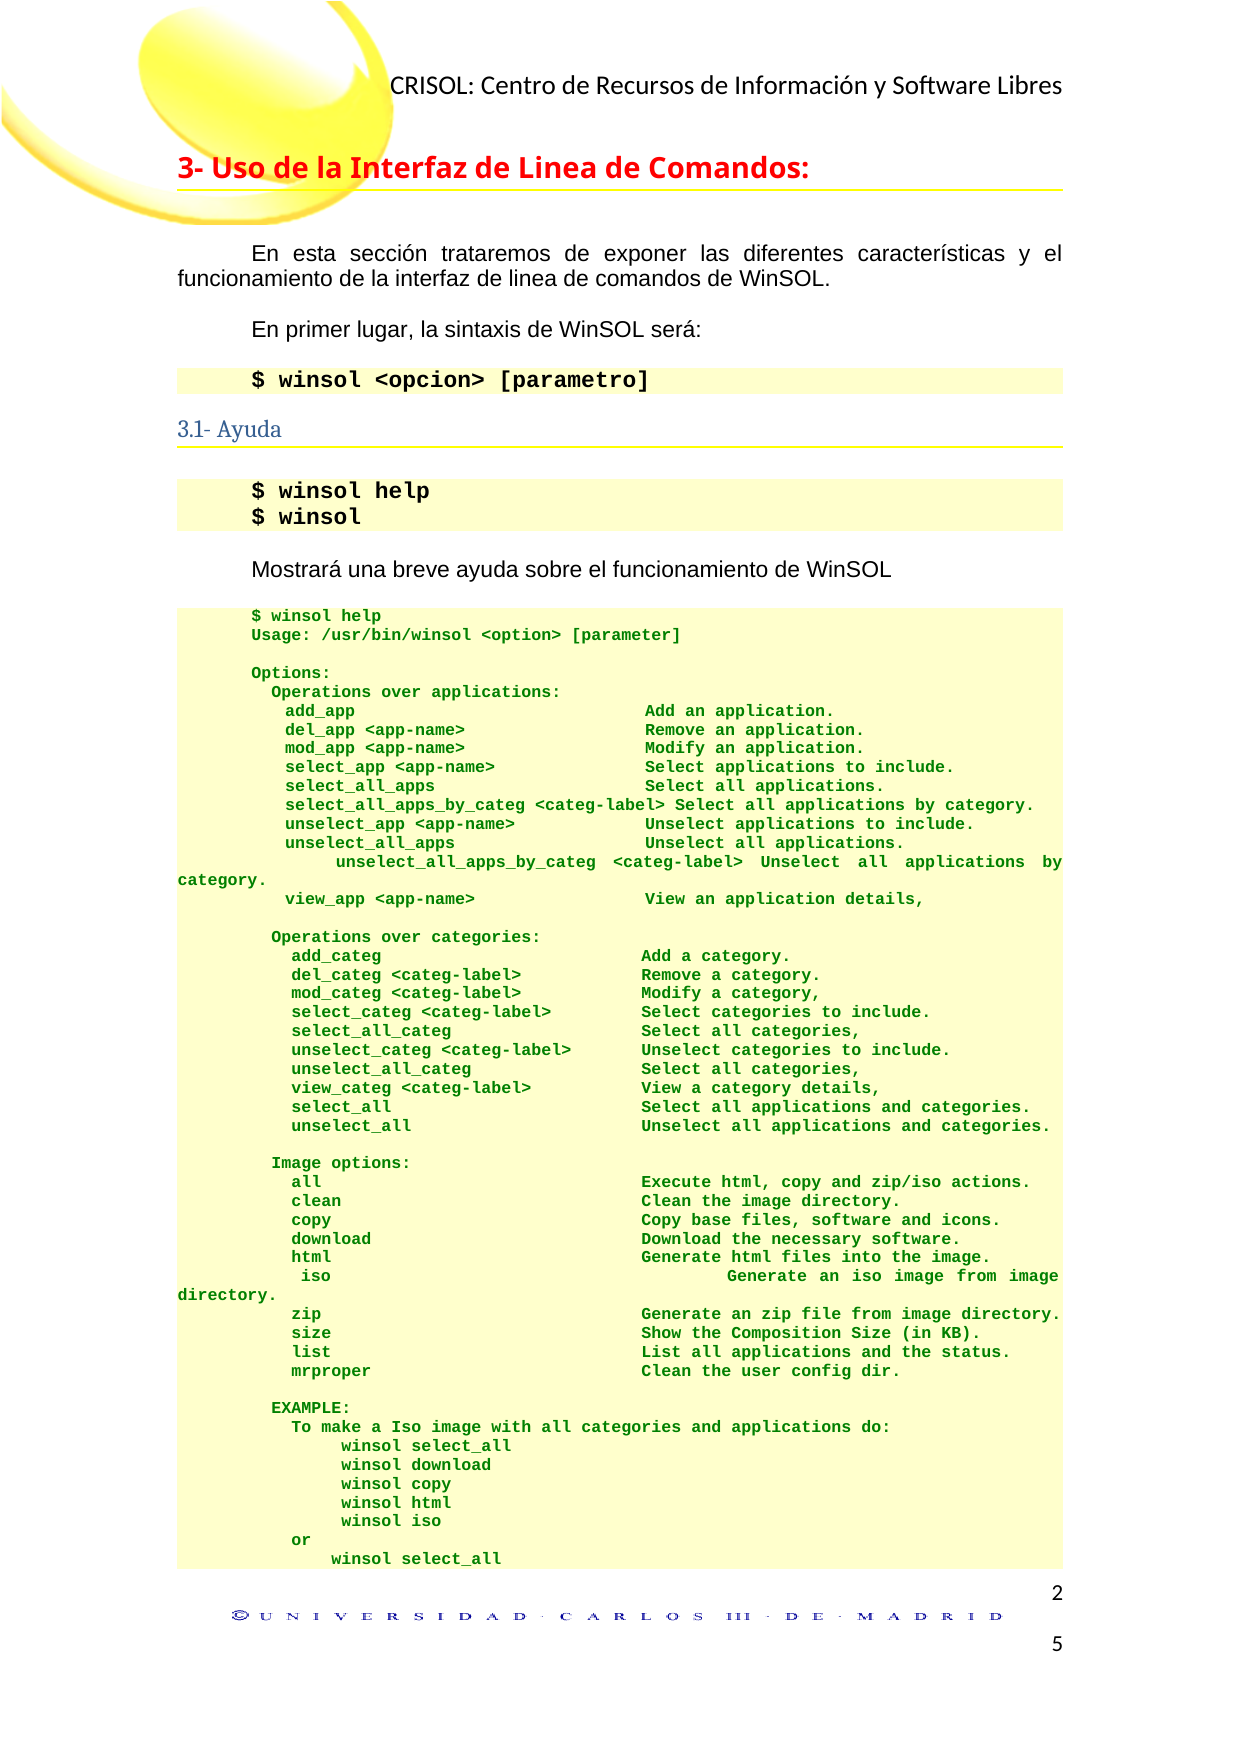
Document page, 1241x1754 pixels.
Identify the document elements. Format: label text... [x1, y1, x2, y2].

text Operations over categories: [177, 928, 1063, 947]
text winsol download [177, 1456, 1063, 1475]
text En esta sección trataremos de exponer las diferentes características y el funcionamiento de la interfaz de linea de comandos de WinSOL. [177, 240, 1063, 291]
text $ winsol <opcion> [parametro] [177, 368, 1063, 394]
text Usage: /usr/bin/winsol <option> [parameter] [177, 627, 1063, 646]
text Options: [177, 664, 1063, 683]
text zip Generate an zip file from image directory. [177, 1306, 1063, 1324]
text select_all_categ Select all categories, [177, 1023, 1063, 1042]
text copy Copy base files, software and icons. [177, 1211, 1063, 1230]
text $ winsol help [177, 608, 1063, 627]
text unselect_app <app-name> Unselect applications to include. [177, 815, 1063, 834]
text $ winsol help [177, 479, 1063, 505]
text list List all applications and the status. [177, 1343, 1063, 1362]
text del_app <app-name> Remove an application. [177, 721, 1063, 740]
text To make a Iso image with all categories and applications do: [177, 1419, 1063, 1438]
text iso Generate an iso image from image directory. [177, 1268, 1063, 1306]
text select_all_apps_by_categ <categ-label> Select all applications by category. [177, 797, 1063, 815]
text winsol select_all [177, 1551, 1063, 1569]
text clean Clean the image directory. [177, 1192, 1063, 1211]
text view_categ <categ-label> View a category details, [177, 1079, 1063, 1098]
text size Show the Composition Size (in KB). [177, 1324, 1063, 1343]
text Mostrará una breve ayuda sobre el funcionamiento de WinSOL [177, 557, 1063, 582]
text winsol iso [177, 1513, 1063, 1532]
text select_categ <categ-label> Select categories to include. [177, 1004, 1063, 1023]
text view_app <app-name> View an application details, [177, 891, 1063, 910]
text unselect_all_apps Unselect all applications. [177, 834, 1063, 853]
text add_app Add an application. [177, 702, 1063, 721]
text select_all Select all applications and categories. [177, 1098, 1063, 1117]
text add_categ Add a category. [177, 947, 1063, 966]
text or [177, 1532, 1063, 1551]
text del_categ <categ-label> Remove a category. [177, 966, 1063, 985]
text html Generate html files into the image. [177, 1249, 1063, 1268]
text mrproper Clean the user config dir. [177, 1362, 1063, 1381]
text mod_app <app-name> Modify an application. [177, 740, 1063, 759]
text En primer lugar, la sintaxis de WinSOL será: [177, 317, 1063, 343]
text Operations over applications: [177, 683, 1063, 702]
text winsol select_all [177, 1438, 1063, 1456]
subtitle 3- Uso de la Interfaz de Linea de Comandos: [458, 148, 1063, 189]
text download Download the necessary software. [177, 1230, 1063, 1249]
text mod_categ <categ-label> Modify a category, [177, 985, 1063, 1004]
text all Execute html, copy and zip/iso actions. [177, 1174, 1063, 1192]
text unselect_categ <categ-label> Unselect categories to include. [177, 1042, 1063, 1061]
text unselect_all_apps_by_categ <categ-label> Unselect all applications by category. [177, 853, 1063, 891]
text Image options: [177, 1155, 1063, 1174]
text select_all_apps Select all applications. [177, 778, 1063, 797]
picture [232, 1608, 1035, 1626]
text select_app <app-name> Select applications to include. [177, 759, 1063, 778]
subtitle 3.1- Ayuda [177, 415, 1063, 446]
text unselect_all_categ Select all categories, [177, 1061, 1063, 1079]
text winsol copy [177, 1475, 1063, 1494]
text EXAMPLE: [177, 1400, 1063, 1419]
text winsol html [177, 1494, 1063, 1513]
text $ winsol [177, 505, 1063, 531]
list Lista Completa Detallada: Este es el listado que aparecerá por defecto, es la mejor forma pare seleccionar/deseleccionar las aplicaciones y las categorías ya que proporciona una visión completa de todo el contenido. [1, 1, 457, 225]
text unselect_all Unselect all applications and categories. [177, 1117, 1063, 1136]
